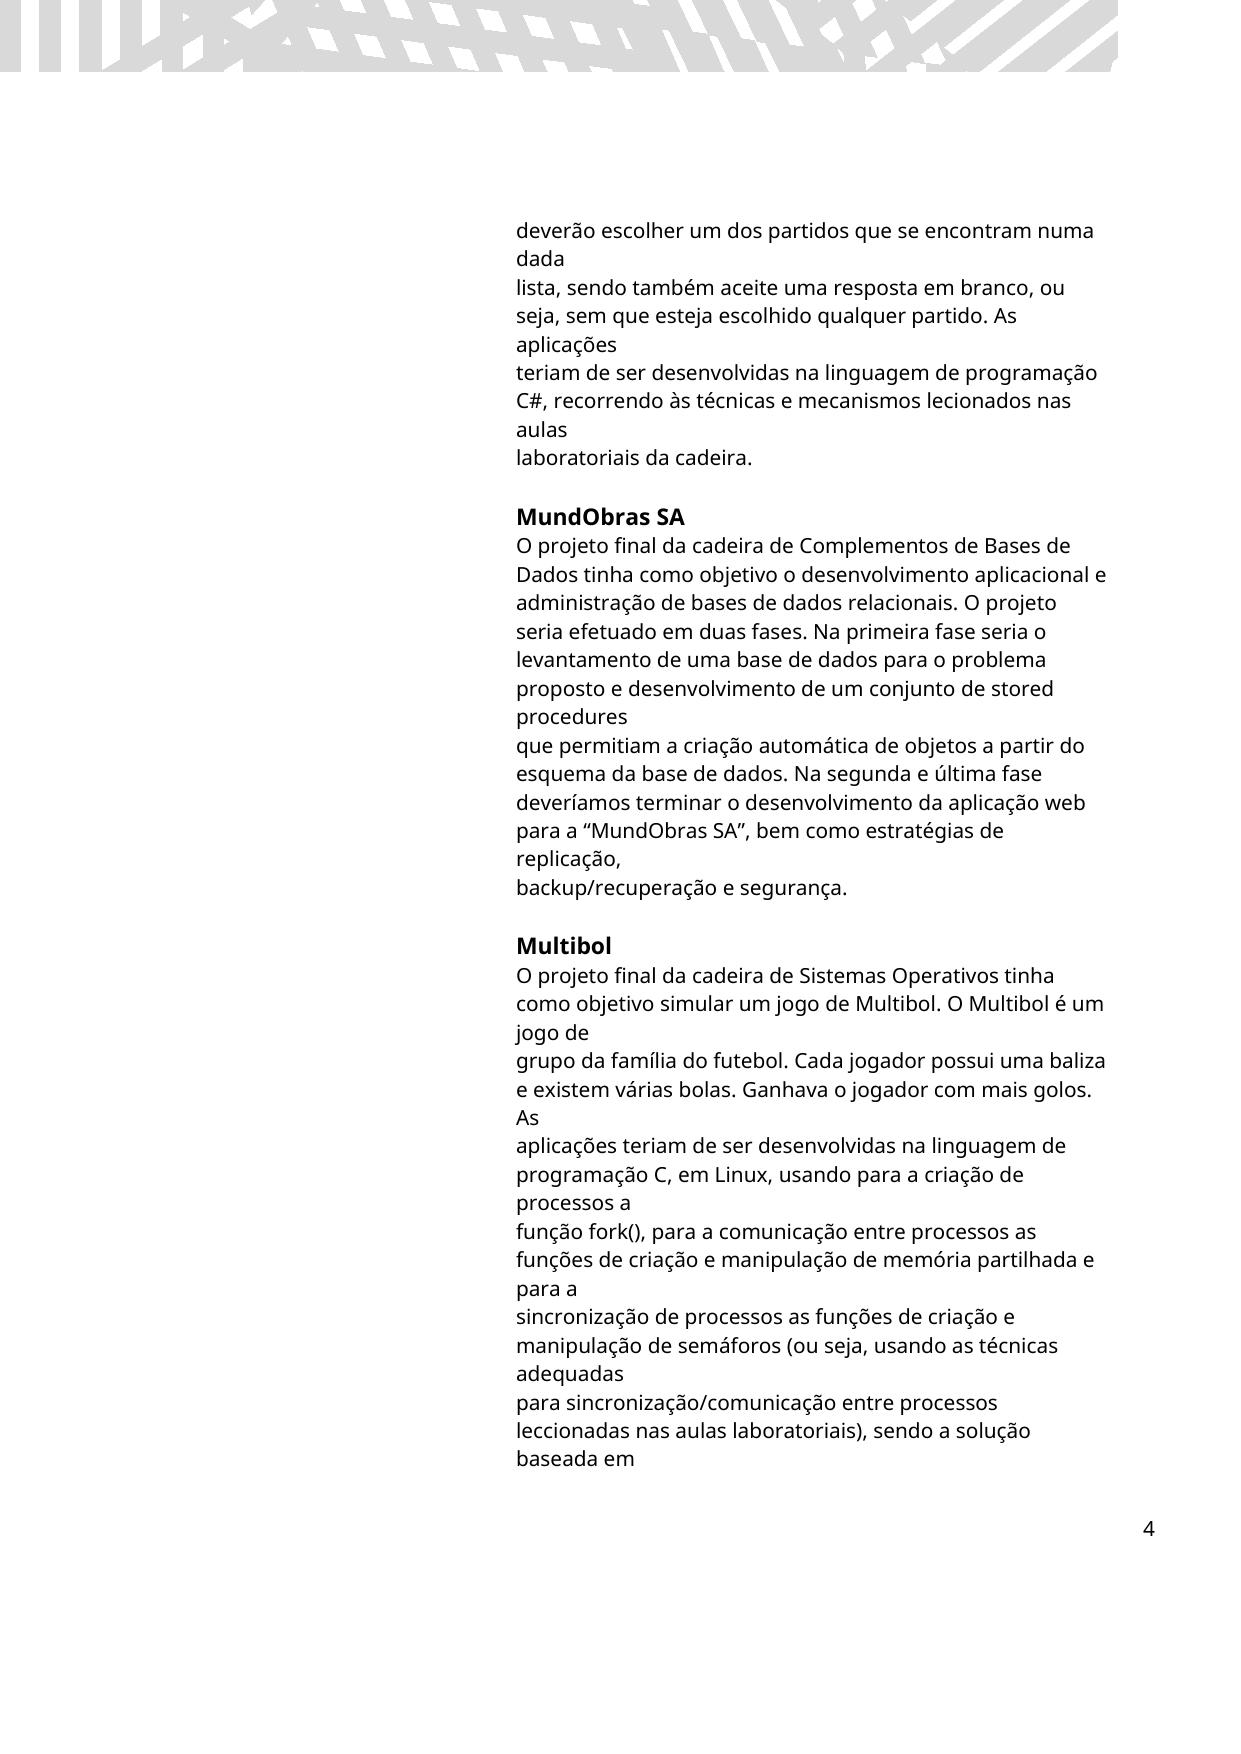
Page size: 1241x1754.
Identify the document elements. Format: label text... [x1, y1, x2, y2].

table_header [120, 216, 434, 1512]
table_header [434, 216, 504, 1512]
table_cell deverão escolher um dos partidos que se encontram numa dada lista, sendo também aceite uma resposta em branco, ou seja, sem que esteja escolhido qualquer partido. As aplicações teriam de ser desenvolvidas na linguagem de programação C#, recorrendo às técnicas e mecanismos lecionados nas aulas laboratoriais da cadeira. MundObras SA O projeto final da cadeira de Complementos de Bases de Dados tinha como objetivo o desenvolvimento aplicacional e administração de bases de dados relacionais. O projeto seria efetuado em duas fases. Na primeira fase seria o levantamento de uma base de dados para o problema proposto e desenvolvimento de um conjunto de stored procedures que permitiam a criação automática de objetos a partir do esquema da base de dados. Na segunda e última fase deveríamos terminar o desenvolvimento da aplicação web para a “MundObras SA”, bem como estratégias de replicação, backup/recuperação e segurança. Multibol O projeto final da cadeira de Sistemas Operativos tinha como objetivo simular um jogo de Multibol. O Multibol é um jogo de grupo da família do futebol. Cada jogador possui uma baliza e existem várias bolas. Ganhava o jogador com mais golos. As aplicações teriam de ser desenvolvidas na linguagem de programação C, em Linux, usando para a criação de processos a função fork(), para a comunicação entre processos as funções de criação e manipulação de memória partilhada e para a sincronização de processos as funções de criação e manipulação de semáforos (ou seja, usando as técnicas adequadas para sincronização/comunicação entre processos leccionadas nas aulas laboratoriais), sendo a solução baseada em [504, 216, 1120, 1512]
